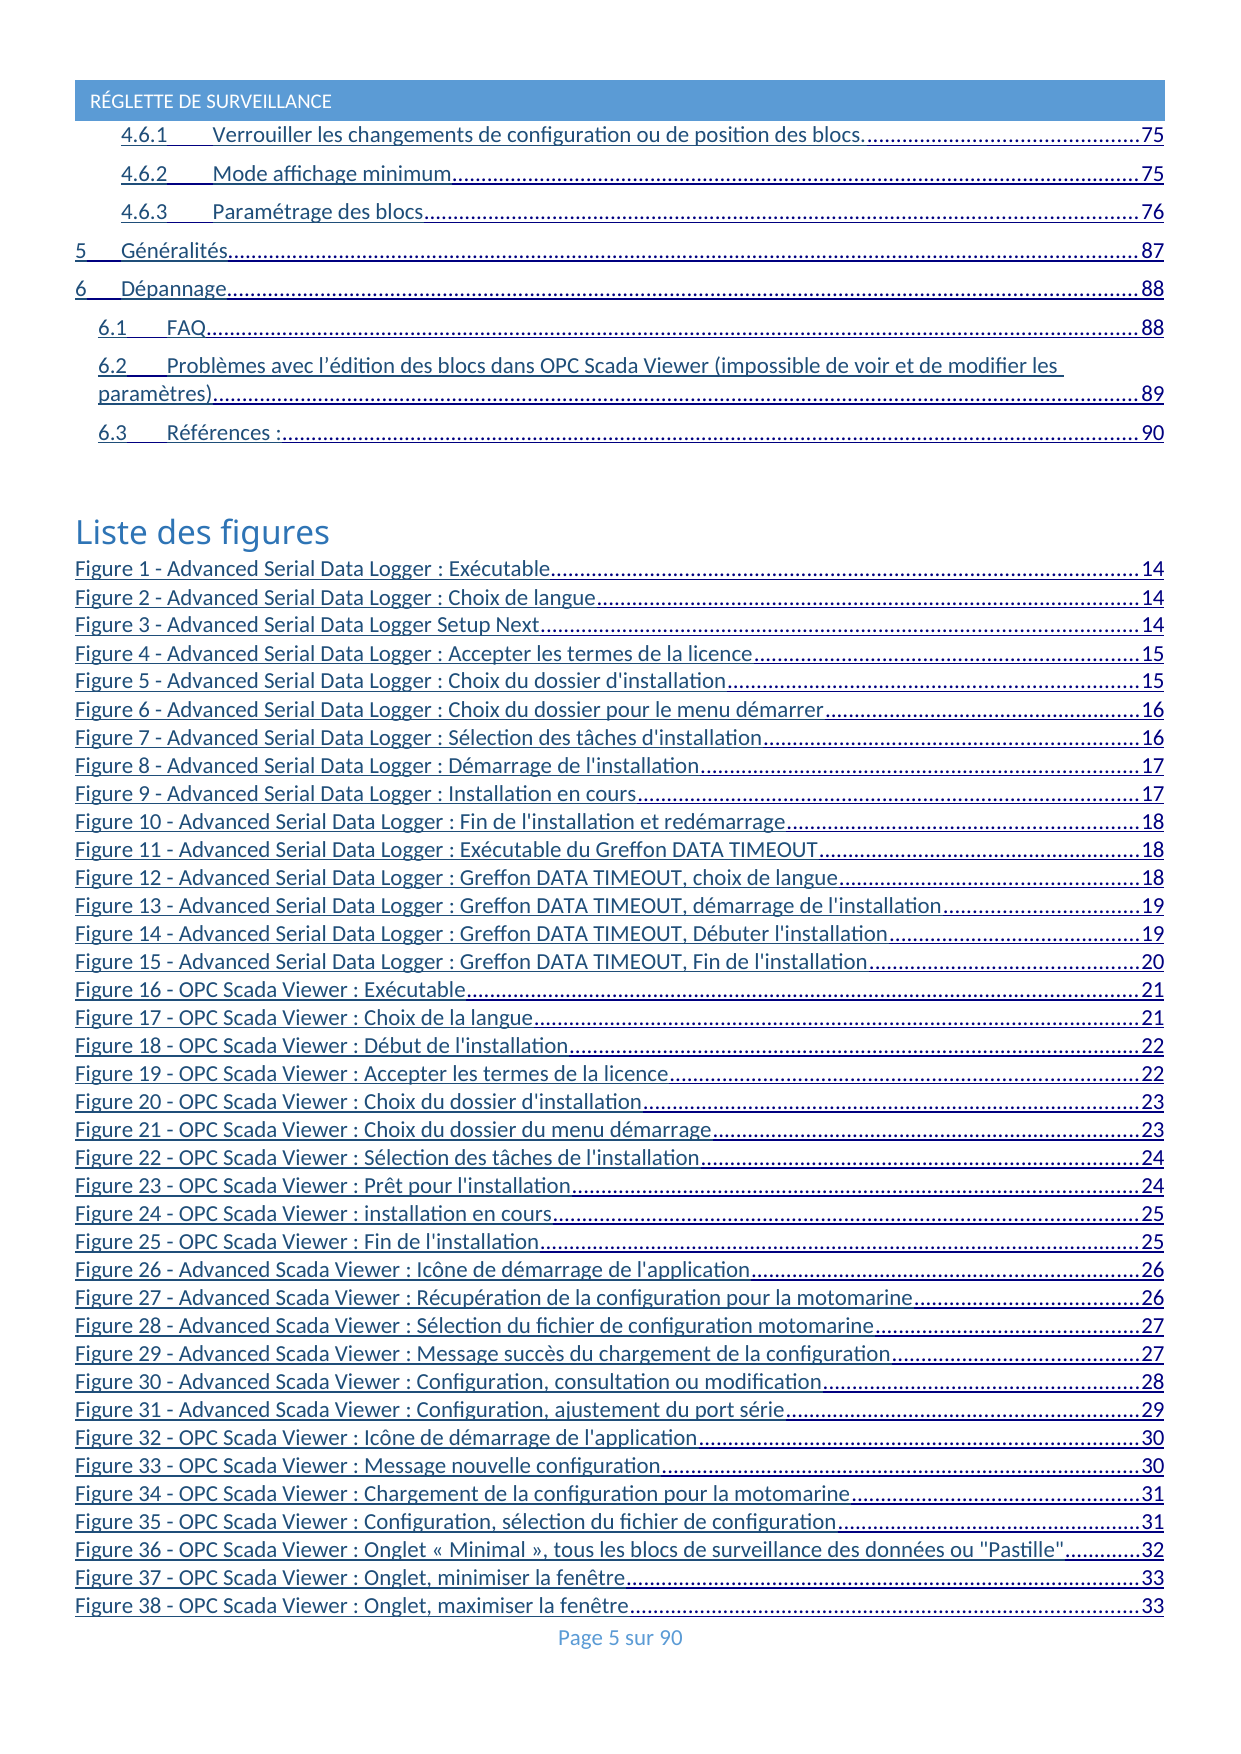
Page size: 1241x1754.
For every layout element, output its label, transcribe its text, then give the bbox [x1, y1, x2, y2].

text Figure 5 - Advanced Serial Data Logger : Choix du dossier d'installation 15 [75, 667, 1165, 695]
text 6.1 FAQ 88 [98, 313, 1165, 341]
text Figure 8 - Advanced Serial Data Logger : Démarrage de l'installation 17 [75, 751, 1165, 779]
text Figure 19 - OPC Scada Viewer : Accepter les termes de la licence 22 [75, 1059, 1165, 1087]
text 6 Dépannage 88 [75, 274, 1165, 302]
text Figure 22 - OPC Scada Viewer : Sélection des tâches de l'installation 24 [75, 1143, 1165, 1171]
text 5 Généralités 87 [75, 236, 1165, 264]
text Liste des figures [75, 509, 1165, 554]
text Figure 32 - OPC Scada Viewer : Icône de démarrage de l'application 30 [75, 1423, 1165, 1451]
text 6.2 Problèmes avec l’édition des blocs dans OPC Scada Viewer (impossible de voir et de modifier les paramètres) 89 [98, 351, 1165, 407]
text Figure 12 - Advanced Serial Data Logger : Greffon DATA TIMEOUT, choix de langue 18 [75, 863, 1165, 891]
text Figure 27 - Advanced Scada Viewer : Récupération de la configuration pour la motomarine 26 [75, 1283, 1165, 1311]
text Figure 6 - Advanced Serial Data Logger : Choix du dossier pour le menu démarrer 16 [75, 695, 1165, 723]
text Figure 13 - Advanced Serial Data Logger : Greffon DATA TIMEOUT, démarrage de l'installation 19 [75, 891, 1165, 919]
text 6.3 Références : 90 [98, 418, 1165, 446]
text Figure 37 - OPC Scada Viewer : Onglet, minimiser la fenêtre 33 [75, 1563, 1165, 1591]
text Figure 4 - Advanced Serial Data Logger : Accepter les termes de la licence 15 [75, 639, 1165, 667]
text Figure 29 - Advanced Scada Viewer : Message succès du chargement de la configuration 27 [75, 1339, 1165, 1367]
text Figure 21 - OPC Scada Viewer : Choix du dossier du menu démarrage 23 [75, 1115, 1165, 1143]
text Figure 7 - Advanced Serial Data Logger : Sélection des tâches d'installation 16 [75, 723, 1165, 751]
text Figure 24 - OPC Scada Viewer : installation en cours 25 [75, 1199, 1165, 1227]
text Figure 20 - OPC Scada Viewer : Choix du dossier d'installation 23 [75, 1087, 1165, 1115]
text Figure 34 - OPC Scada Viewer : Chargement de la configuration pour la motomarine 31 [75, 1479, 1165, 1507]
text Figure 17 - OPC Scada Viewer : Choix de la langue 21 [75, 1003, 1165, 1031]
text Figure 35 - OPC Scada Viewer : Configuration, sélection du fichier de configuration 31 [75, 1507, 1165, 1535]
text Figure 10 - Advanced Serial Data Logger : Fin de l'installation et redémarrage 18 [75, 807, 1165, 835]
text Figure 31 - Advanced Scada Viewer : Configuration, ajustement du port série 29 [75, 1395, 1165, 1423]
text Figure 30 - Advanced Scada Viewer : Configuration, consultation ou modification 28 [75, 1367, 1165, 1395]
text Figure 28 - Advanced Scada Viewer : Sélection du fichier de configuration motomarine 27 [75, 1311, 1165, 1339]
text Figure 25 - OPC Scada Viewer : Fin de l'installation 25 [75, 1227, 1165, 1255]
text 4.6.2 Mode affichage minimum 75 [121, 159, 1165, 187]
text Figure 11 - Advanced Serial Data Logger : Exécutable du Greffon DATA TIMEOUT 18 [75, 835, 1165, 863]
text Figure 36 - OPC Scada Viewer : Onglet « Minimal », tous les blocs de surveillance des données ou "Pastille" 32 [75, 1535, 1165, 1563]
text Figure 1 - Advanced Serial Data Logger : Exécutable 14 [75, 554, 1165, 583]
text Figure 3 - Advanced Serial Data Logger Setup Next 14 [75, 611, 1165, 639]
text Figure 16 - OPC Scada Viewer : Exécutable 21 [75, 975, 1165, 1003]
text Figure 15 - Advanced Serial Data Logger : Greffon DATA TIMEOUT, Fin de l'installation 20 [75, 947, 1165, 975]
text Figure 38 - OPC Scada Viewer : Onglet, maximiser la fenêtre 33 [75, 1591, 1165, 1619]
text 4.6.3 Paramétrage des blocs 76 [121, 197, 1165, 226]
text Figure 2 - Advanced Serial Data Logger : Choix de langue 14 [75, 583, 1165, 611]
text Figure 33 - OPC Scada Viewer : Message nouvelle configuration 30 [75, 1451, 1165, 1479]
text Figure 18 - OPC Scada Viewer : Début de l'installation 22 [75, 1031, 1165, 1059]
text Figure 14 - Advanced Serial Data Logger : Greffon DATA TIMEOUT, Débuter l'installation 19 [75, 919, 1165, 947]
text Figure 23 - OPC Scada Viewer : Prêt pour l'installation 24 [75, 1171, 1165, 1199]
text Figure 9 - Advanced Serial Data Logger : Installation en cours 17 [75, 779, 1165, 807]
text 4.6.1 Verrouiller les changements de configuration ou de position des blocs. 75 [121, 121, 1165, 149]
text Figure 26 - Advanced Scada Viewer : Icône de démarrage de l'application 26 [75, 1255, 1165, 1283]
